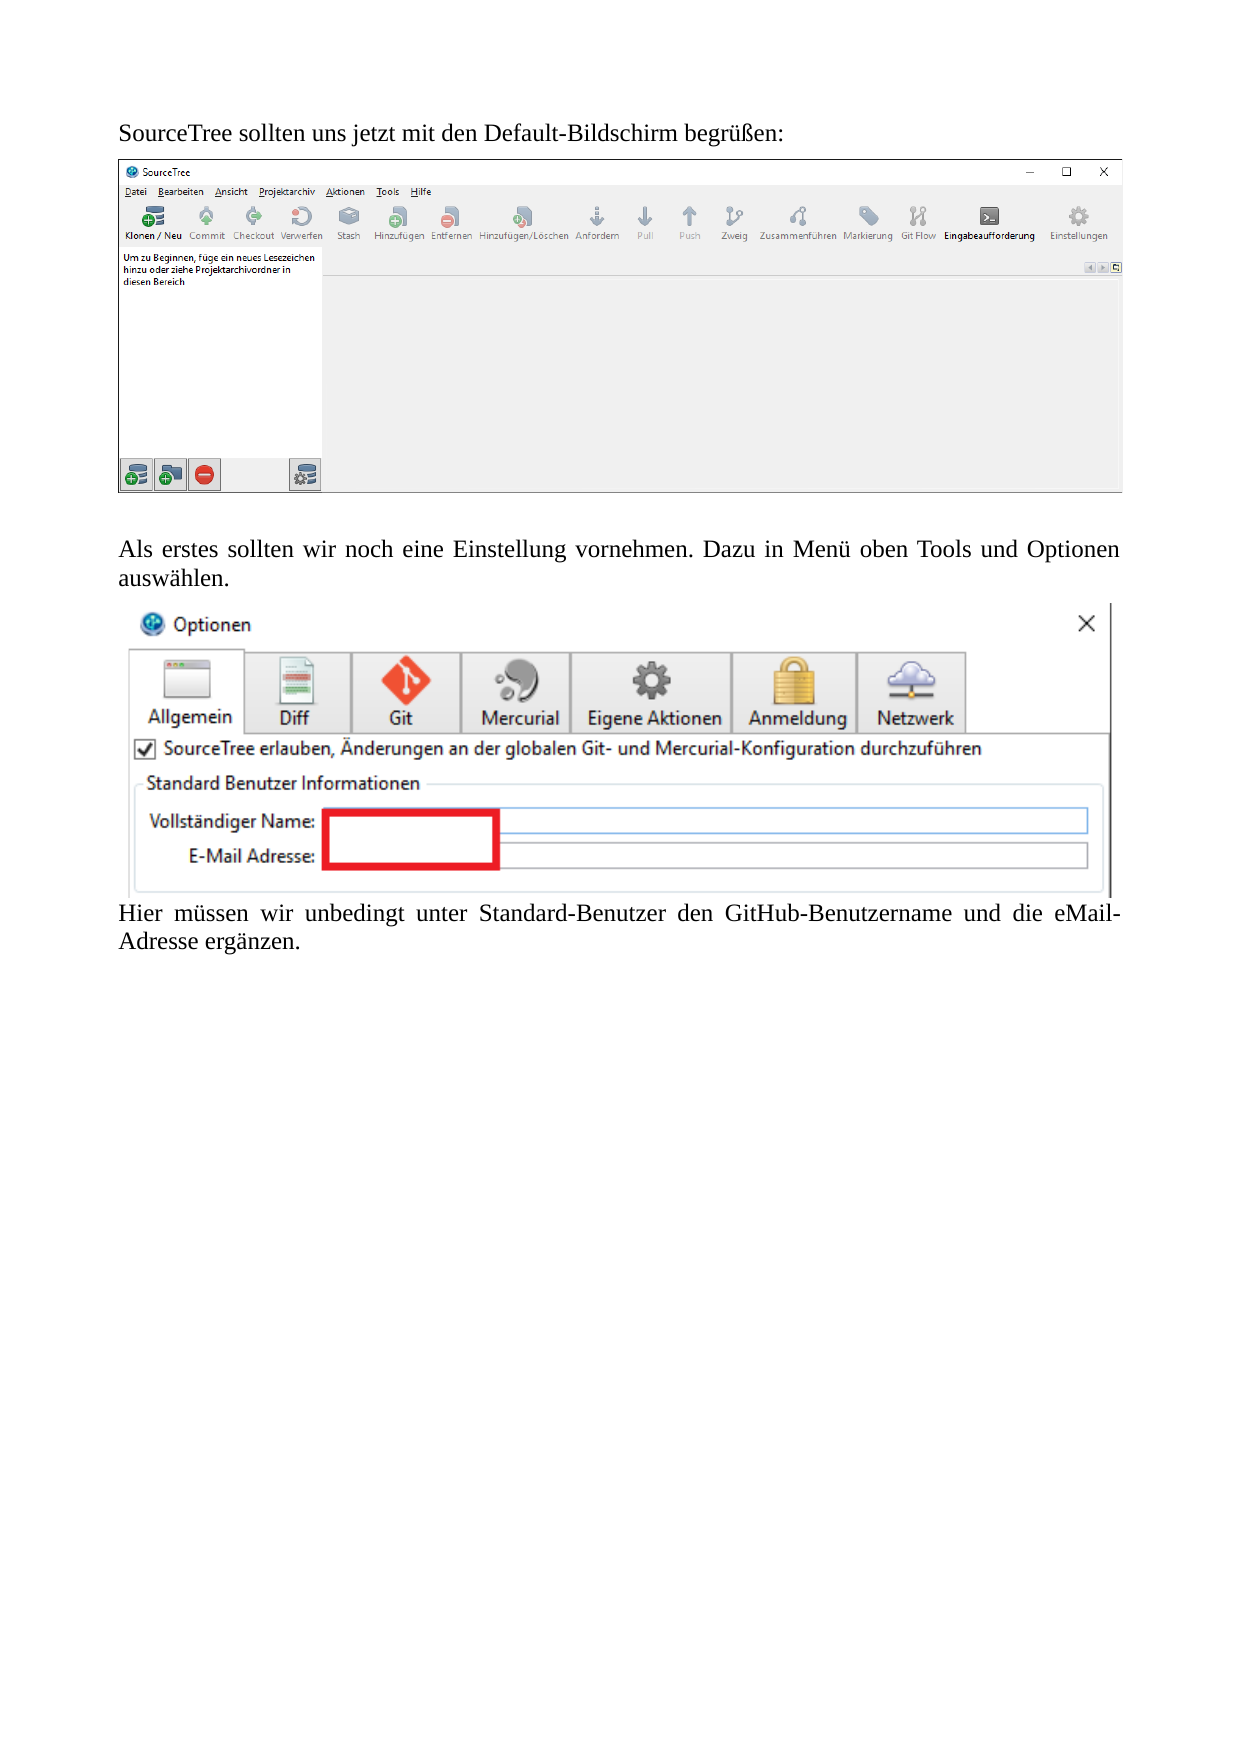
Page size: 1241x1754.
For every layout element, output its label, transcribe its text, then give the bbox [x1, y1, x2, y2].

text Als erstes sollten wir noch eine Einstellung vornehmen. Dazu in Menü oben Tools und Optionen auswählen. [118, 534, 1122, 591]
picture [118, 159, 1123, 493]
text SourceTree sollten uns jetzt mit den Default-Bildschirm begrüßen: [118, 118, 1122, 147]
text Hier müssen wir unbedingt unter Standard-Benutzer den GitHub-Benutzername und die eMail- Adresse ergänzen. [118, 604, 1122, 955]
